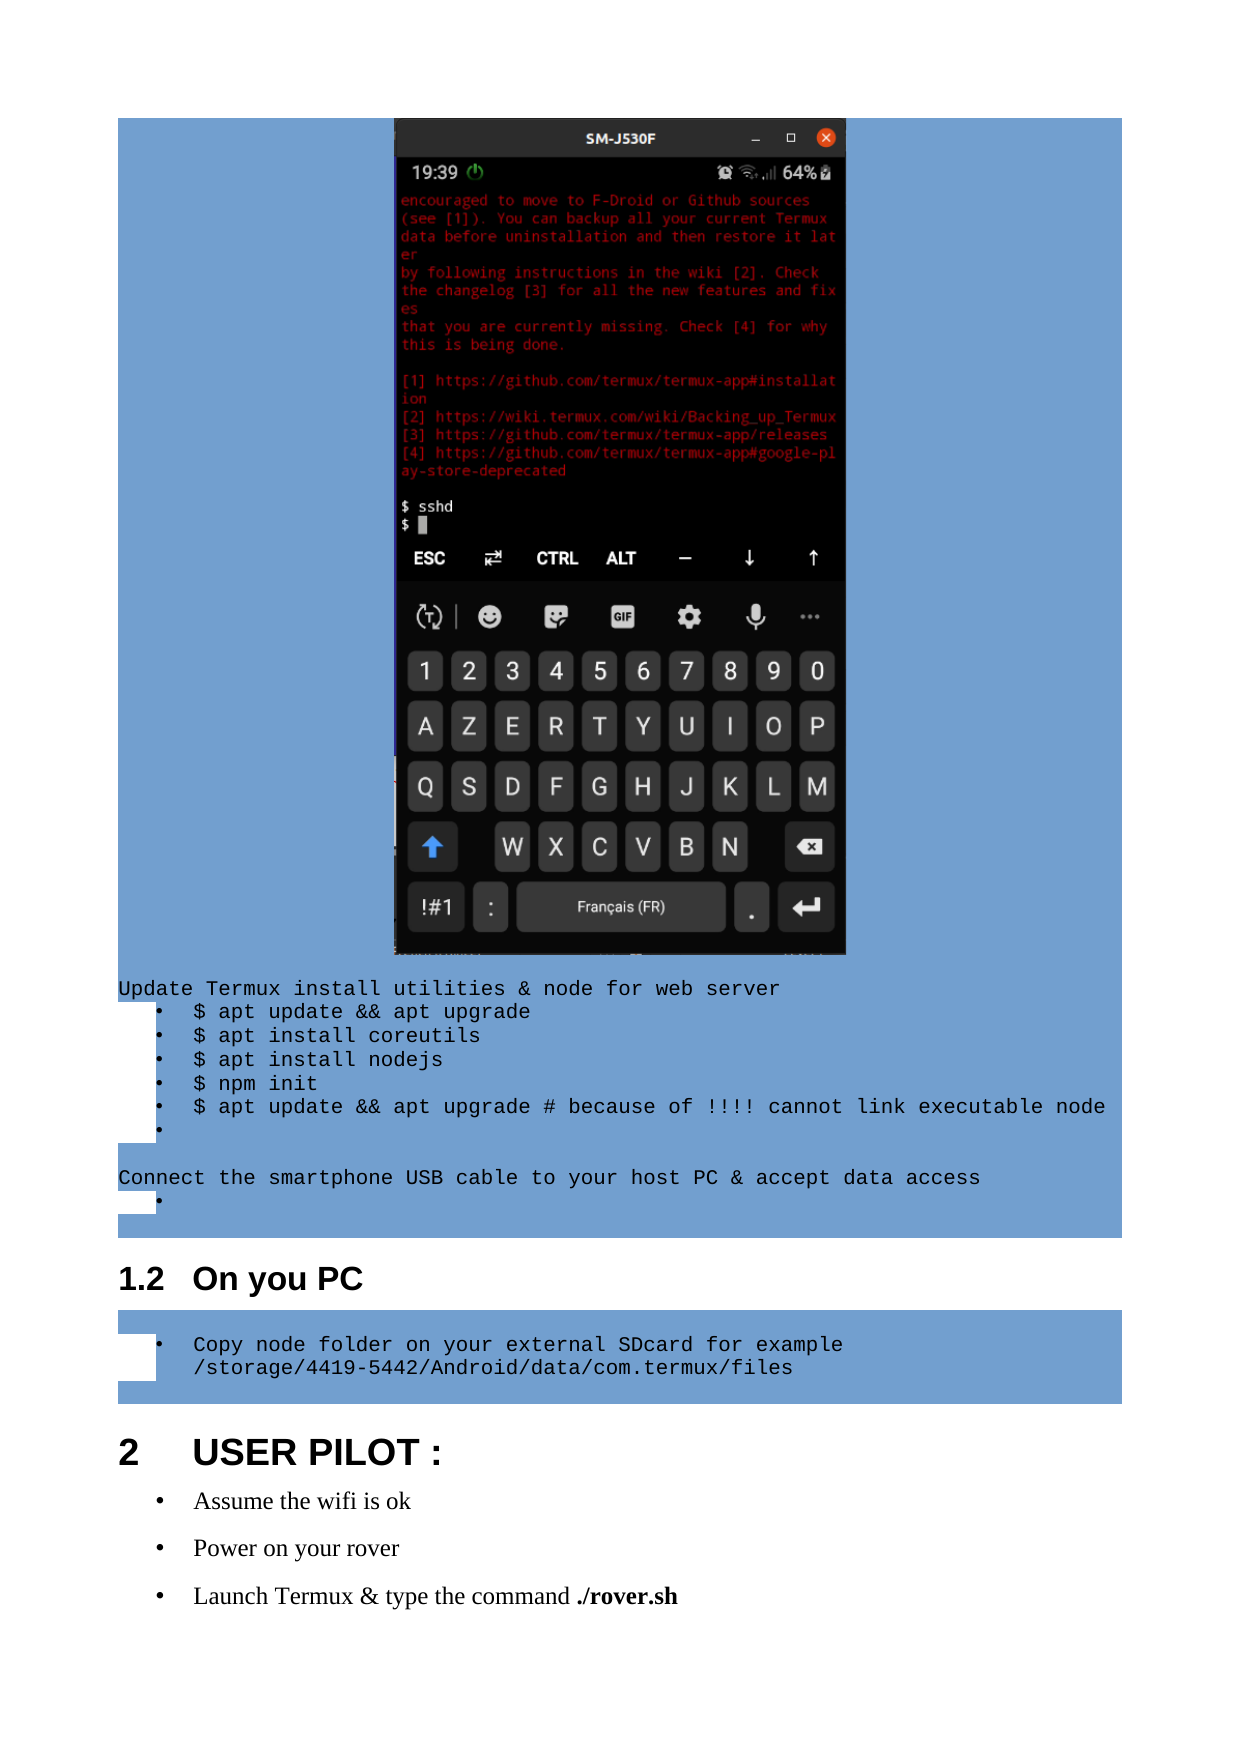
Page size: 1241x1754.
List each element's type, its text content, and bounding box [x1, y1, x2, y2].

list Power on your rover [156, 1533, 1122, 1562]
list Launch Termux & type the command ./rover.sh [156, 1581, 1122, 1610]
text Connect the smartphone USB cable to your host PC & accept data access [118, 1167, 1122, 1191]
subtitle On you PC [118, 1259, 1122, 1297]
list $ apt update && apt upgrade [156, 1002, 1122, 1025]
list Copy node folder on your external SDcard for example /storage/4419-5442/Android/data/com.termux/files [156, 1334, 1122, 1381]
list Assume the wifi is ok [156, 1486, 1122, 1514]
list $ apt install nodejs [156, 1049, 1122, 1072]
list $ apt install coreutils [156, 1025, 1122, 1049]
subtitle USER PILOT : [118, 1429, 1122, 1473]
list $ apt update && apt upgrade # because of !!!! cannot link executable node [156, 1096, 1122, 1120]
text Update Termux install utilities & node for web server [118, 978, 1122, 1002]
picture [394, 118, 847, 955]
list $ npm init [156, 1072, 1122, 1096]
